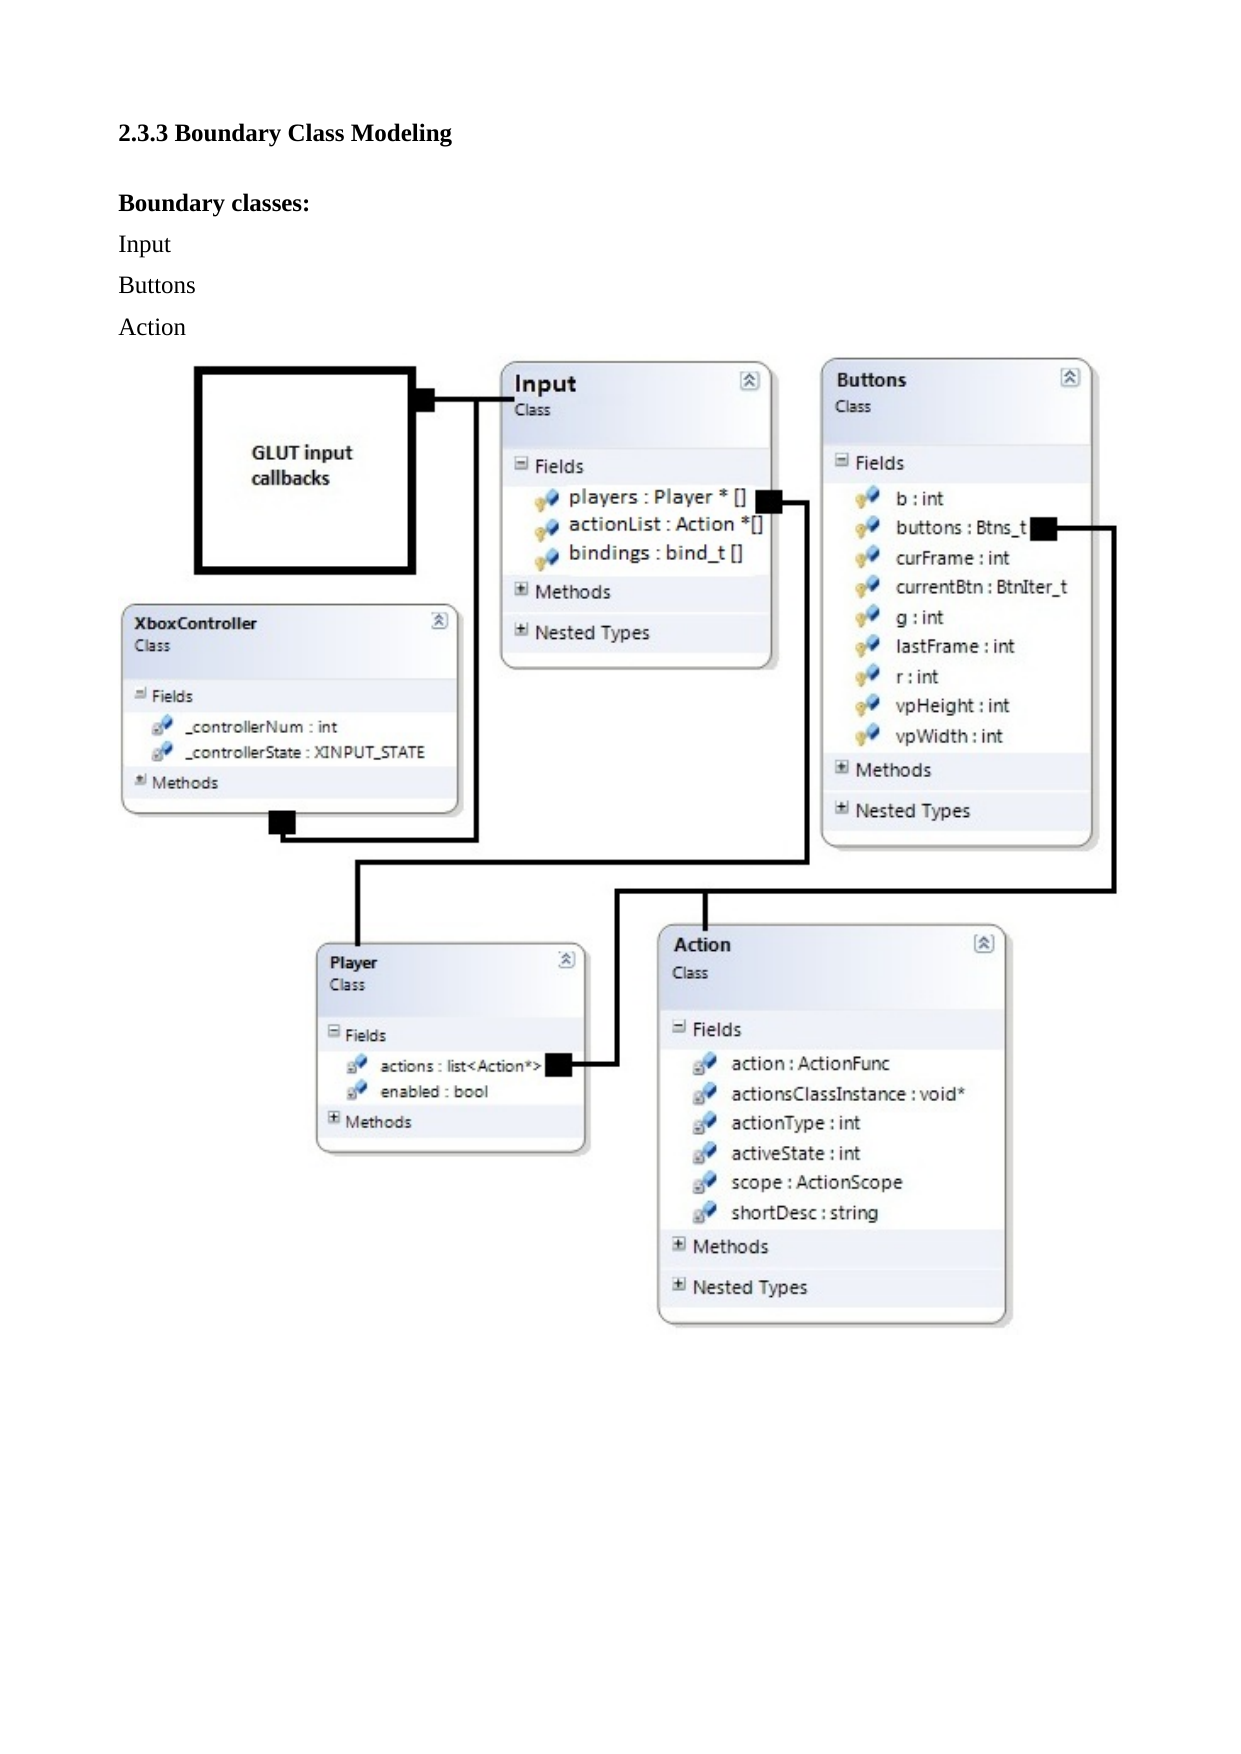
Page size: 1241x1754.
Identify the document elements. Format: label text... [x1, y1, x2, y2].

text Input [118, 229, 1122, 258]
text Boundary classes: [118, 188, 1122, 217]
text 2.3.3 Boundary Class Modeling [118, 118, 1122, 147]
picture [118, 353, 1122, 1335]
text Buttons [118, 271, 1122, 299]
text Action [118, 312, 1122, 341]
